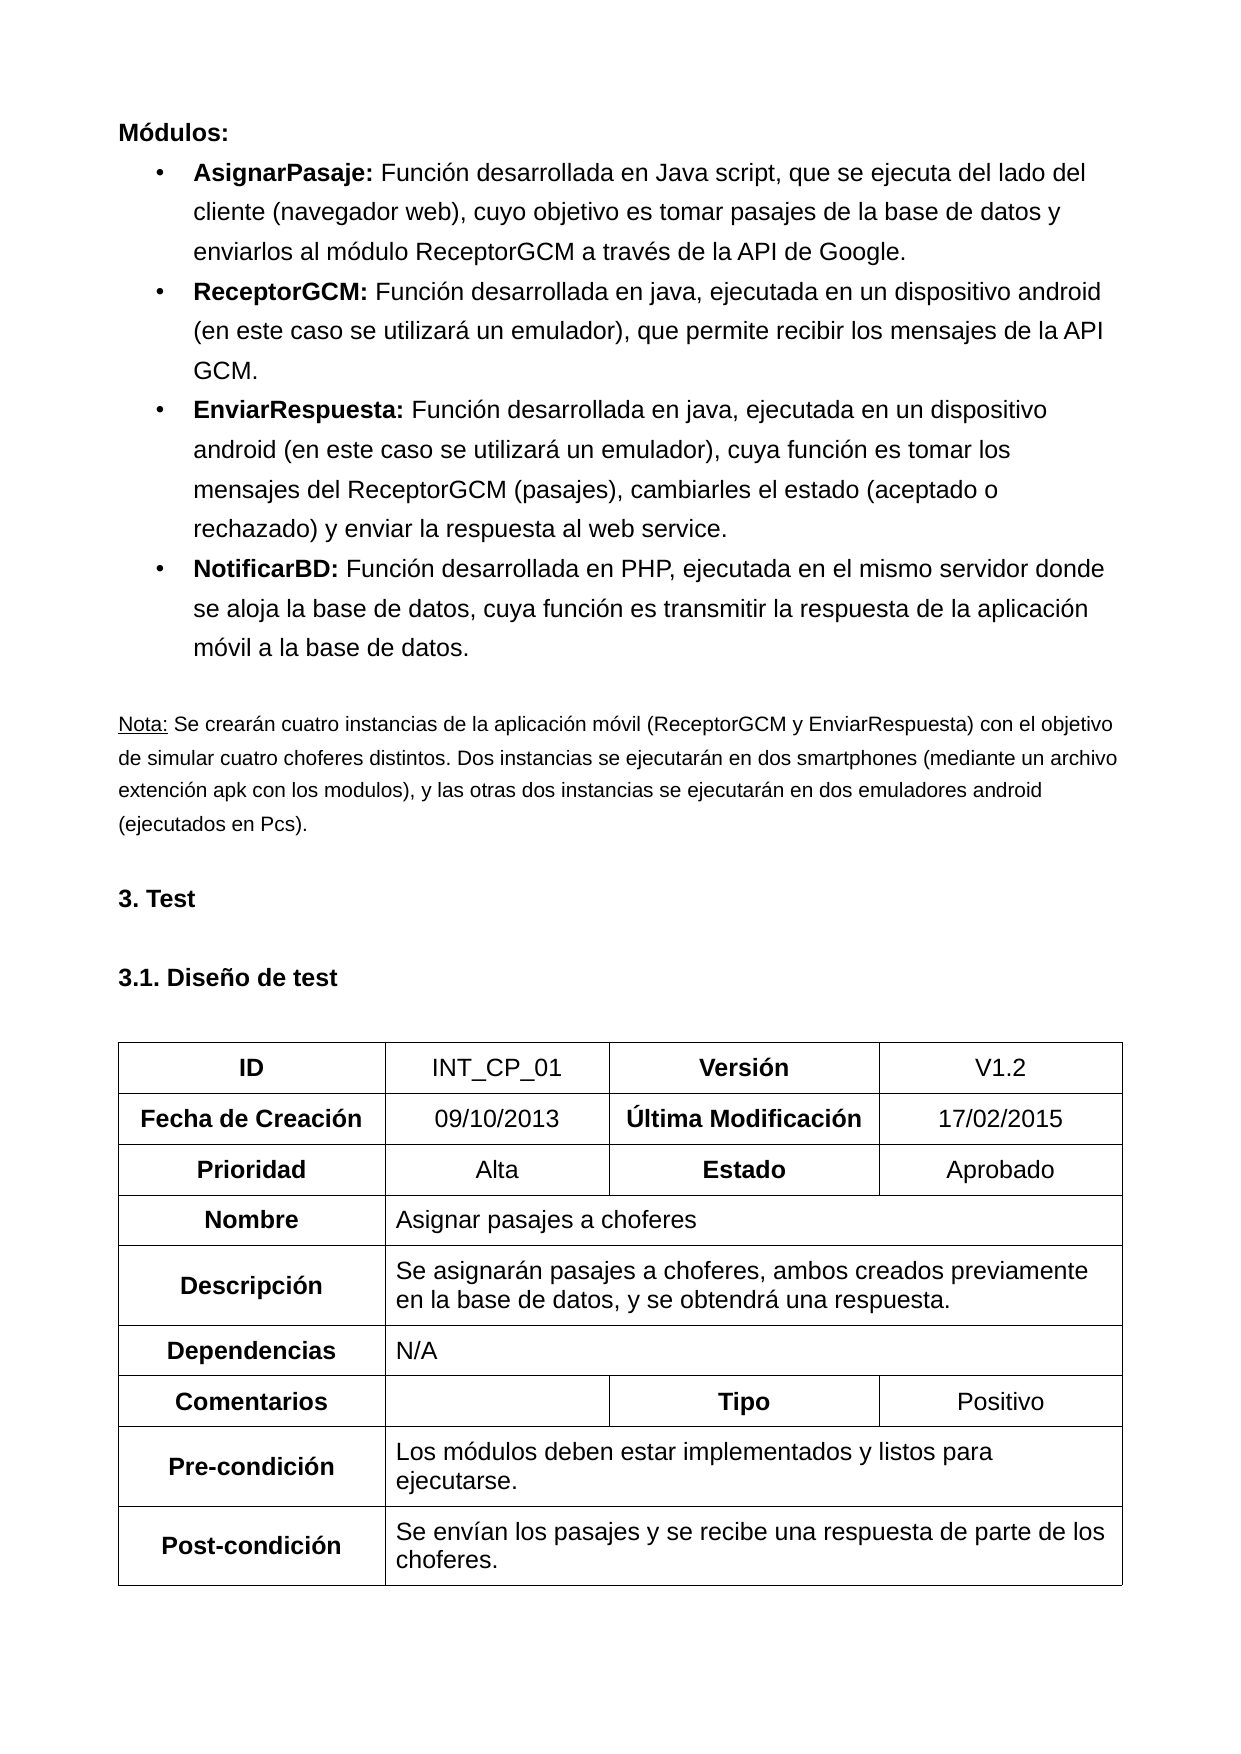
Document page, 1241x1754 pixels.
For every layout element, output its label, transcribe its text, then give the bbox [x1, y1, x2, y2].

table_header INT_CP_01 [386, 1043, 609, 1093]
table_cell N/A [386, 1326, 1122, 1375]
table_cell Tipo [610, 1376, 879, 1426]
table_cell Última Modificación [610, 1094, 879, 1144]
table_cell Pre-condición [119, 1427, 385, 1506]
table_cell Los módulos deben estar implementados y listos para ejecutarse. [386, 1427, 1122, 1506]
table_cell Se envían los pasajes y se recibe una respuesta de parte de los choferes. [386, 1507, 1122, 1585]
table_cell Nombre [119, 1196, 385, 1245]
list ReceptorGCM: Función desarrollada en java, ejecutada en un dispositivo android (en este caso se utilizará un emulador), que permite recibir los mensajes de la API GCM. [156, 277, 1122, 384]
table_cell Estado [610, 1145, 879, 1194]
table_header ID [119, 1043, 385, 1093]
table_cell Prioridad [119, 1145, 385, 1194]
table_cell Asignar pasajes a choferes [386, 1196, 1122, 1245]
table_cell Fecha de Creación [119, 1094, 385, 1144]
table_cell 09/10/2013 [386, 1094, 609, 1144]
text Módulos: [118, 118, 1122, 147]
table_cell Descripción [119, 1246, 385, 1325]
table_cell Positivo [880, 1376, 1122, 1426]
table_cell Alta [386, 1145, 609, 1194]
text 3. Test [118, 884, 1122, 913]
table_header V1.2 [880, 1043, 1122, 1093]
table_cell Dependencias [119, 1326, 385, 1375]
table_cell 17/02/2015 [880, 1094, 1122, 1144]
table_cell Post-condición [119, 1507, 385, 1585]
table_cell Se asignarán pasajes a choferes, ambos creados previamente en la base de datos, y se obtendrá una respuesta. [386, 1246, 1122, 1325]
table_cell [386, 1376, 609, 1426]
list AsignarPasaje: Función desarrollada en Java script, que se ejecuta del lado del cliente (navegador web), cuyo objetivo es tomar pasajes de la base de datos y enviarlos al módulo ReceptorGCM a través de la API de Google. [156, 158, 1122, 266]
table_cell Comentarios [119, 1376, 385, 1426]
list EnviarRespuesta: Función desarrollada en java, ejecutada en un dispositivo android (en este caso se utilizará un emulador), cuya función es tomar los mensajes del ReceptorGCM (pasajes), cambiarles el estado (aceptado o rechazado) y enviar la respuesta al web service. [156, 395, 1122, 543]
text Nota: Se crearán cuatro instancias de la aplicación móvil (ReceptorGCM y EnviarRespuesta) con el objetivo de simular cuatro choferes distintos. Dos instancias se ejecutarán en dos smartphones (mediante un archivo extención apk con los modulos), y las otras dos instancias se ejecutarán en dos emuladores android (ejecutados en Pcs). [118, 712, 1122, 835]
table_header Versión [610, 1043, 879, 1093]
table_cell Aprobado [880, 1145, 1122, 1194]
list NotificarBD: Función desarrollada en PHP, ejecutada en el mismo servidor donde se aloja la base de datos, cuya función es transmitir la respuesta de la aplicación móvil a la base de datos. [156, 554, 1122, 662]
text 3.1. Diseño de test [118, 963, 1122, 992]
